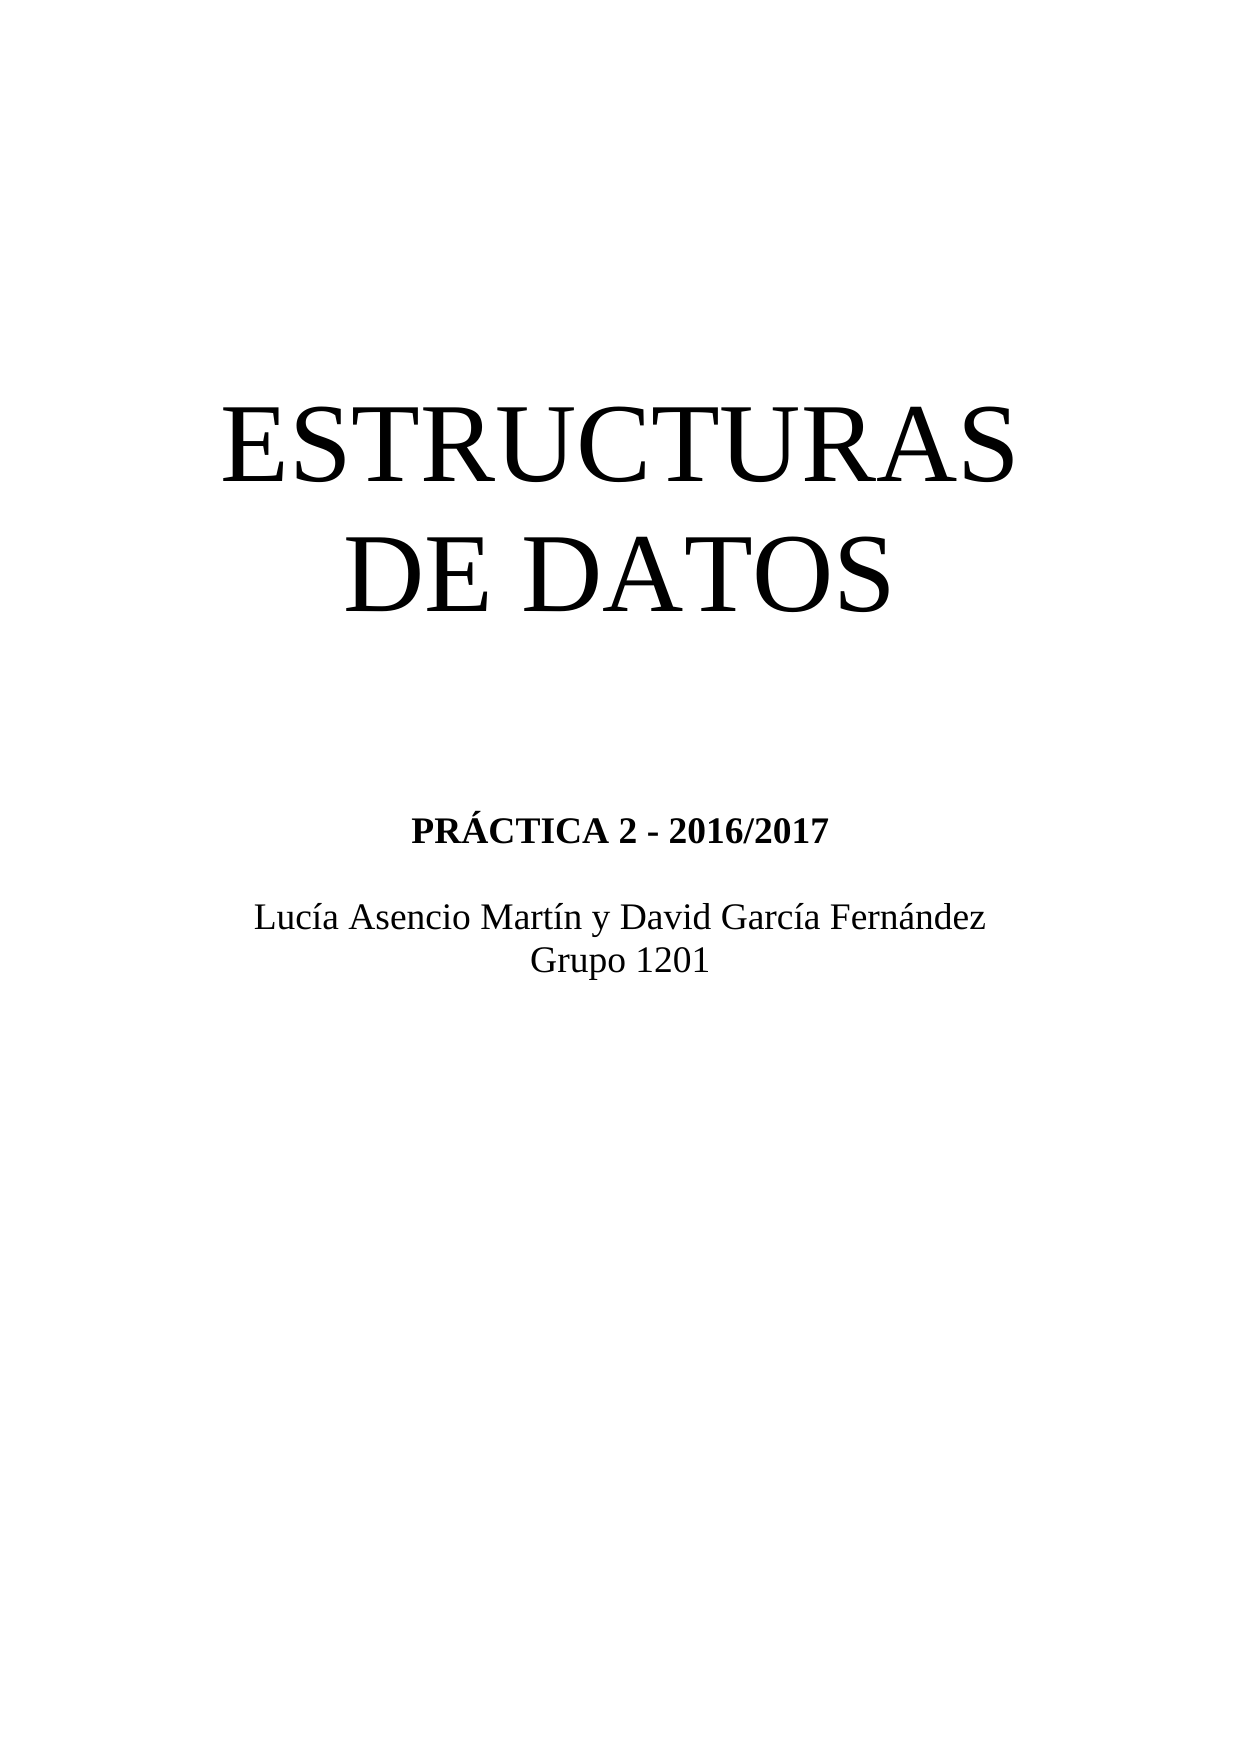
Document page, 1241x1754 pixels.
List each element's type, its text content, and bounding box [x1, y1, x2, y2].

text Lucía Asencio Martín y David García Fernández [118, 894, 1122, 937]
text ESTRUCTURAS [118, 377, 1122, 506]
text PRÁCTICA 2 - 2016/2017 [118, 808, 1122, 851]
text DE DATOS [118, 506, 1122, 636]
text Grupo 1201 [118, 937, 1122, 981]
